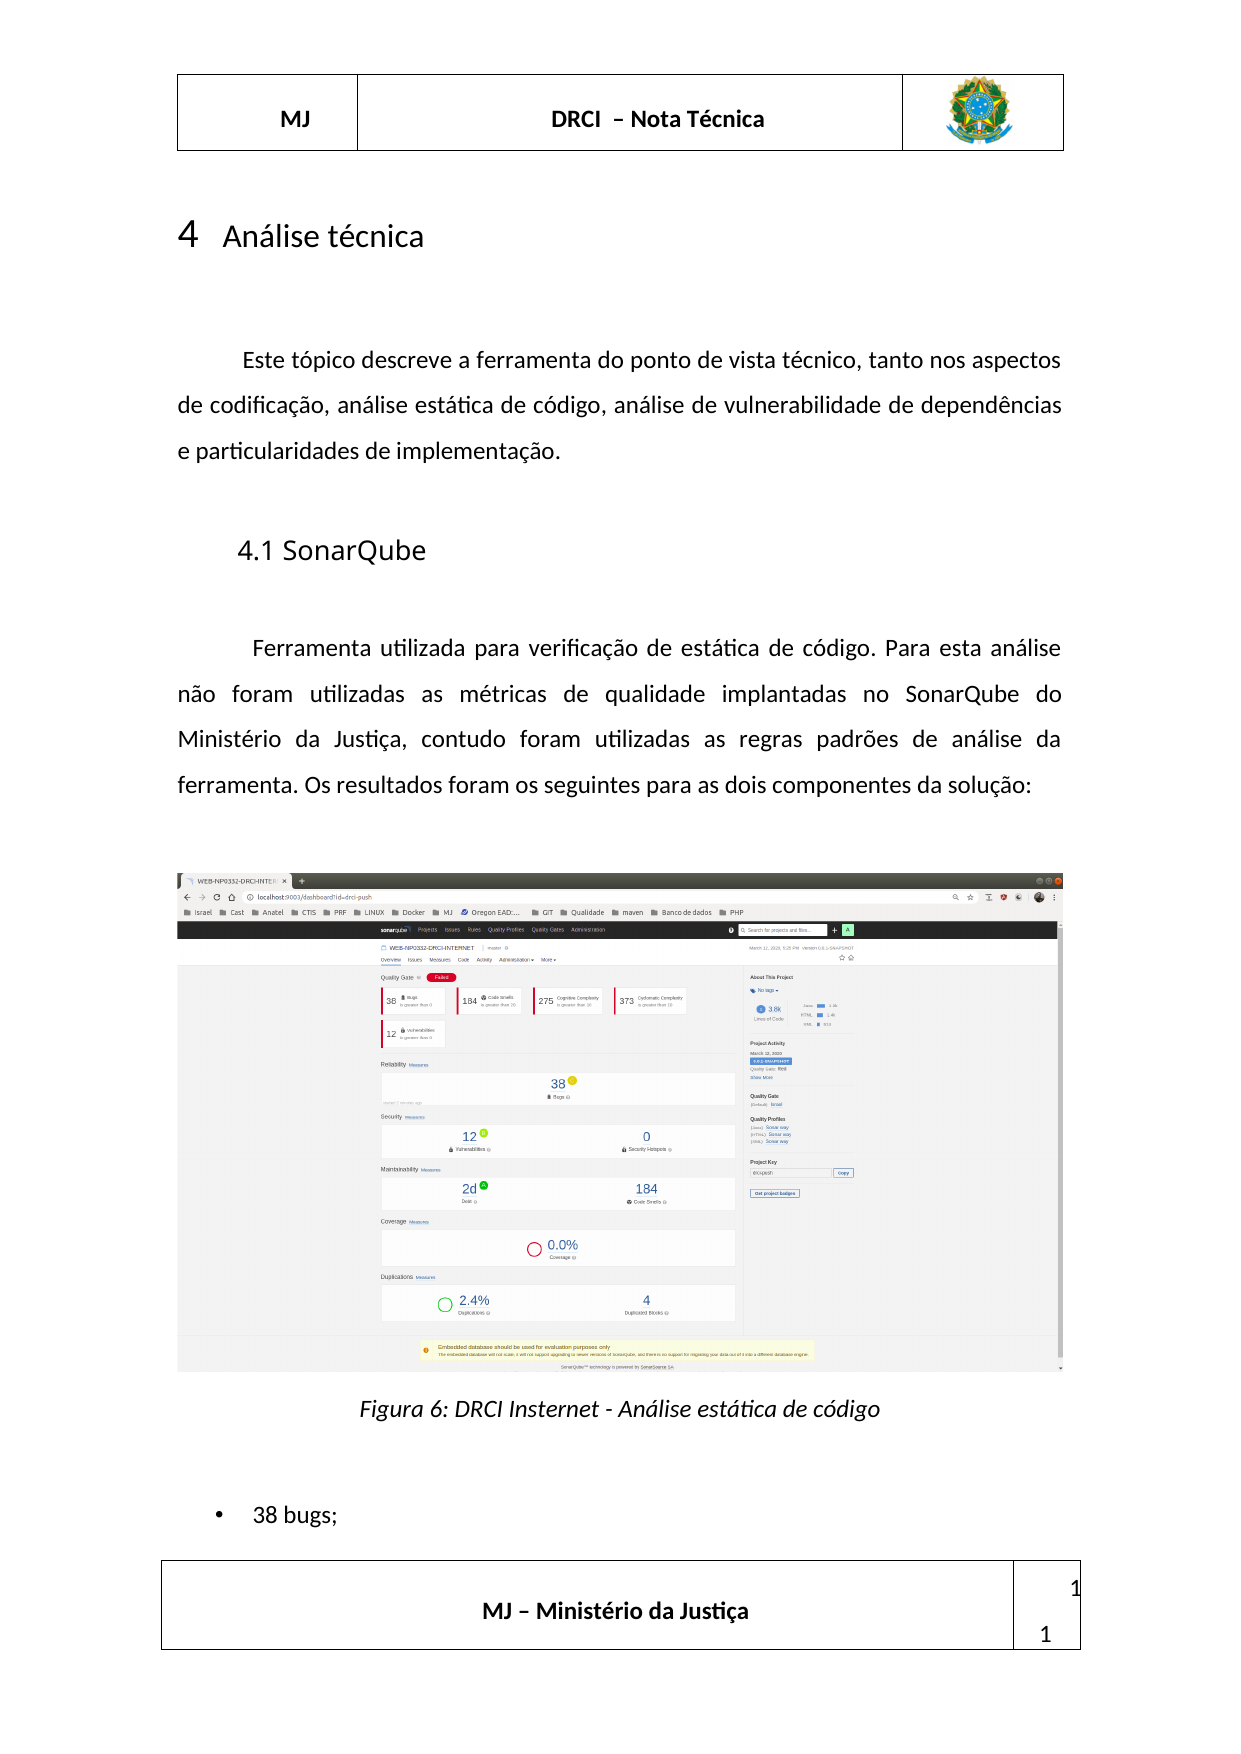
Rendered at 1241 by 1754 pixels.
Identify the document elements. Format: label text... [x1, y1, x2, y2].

picture [944, 75, 1020, 149]
subtitle Análise técnica [177, 207, 1063, 257]
text Este tópico descreve a ferramenta do ponto de vista técnico, tanto nos aspectos de codificação, análise estática de código, análise de vulnerabilidade de dependências e particularidades de implementação. [177, 344, 1063, 466]
subtitle 4.1 SonarQube [177, 531, 237, 568]
text Ferramenta utilizada para verificação de estática de código. Para esta análise não foram utilizadas as métricas de qualidade implantadas no SonarQube do Ministério da Justiça, contudo foram utilizadas as regras padrões de análise da ferramenta. Os resultados foram os seguintes para as dois componentes da solução: [177, 632, 1063, 800]
list 38 bugs; [215, 1499, 1063, 1530]
picture [177, 873, 1063, 1372]
subtitle 4.1 SonarQube [427, 531, 1063, 568]
list Figura 6: DRCI Insternet - Análise estática de código [177, 1372, 1063, 1423]
